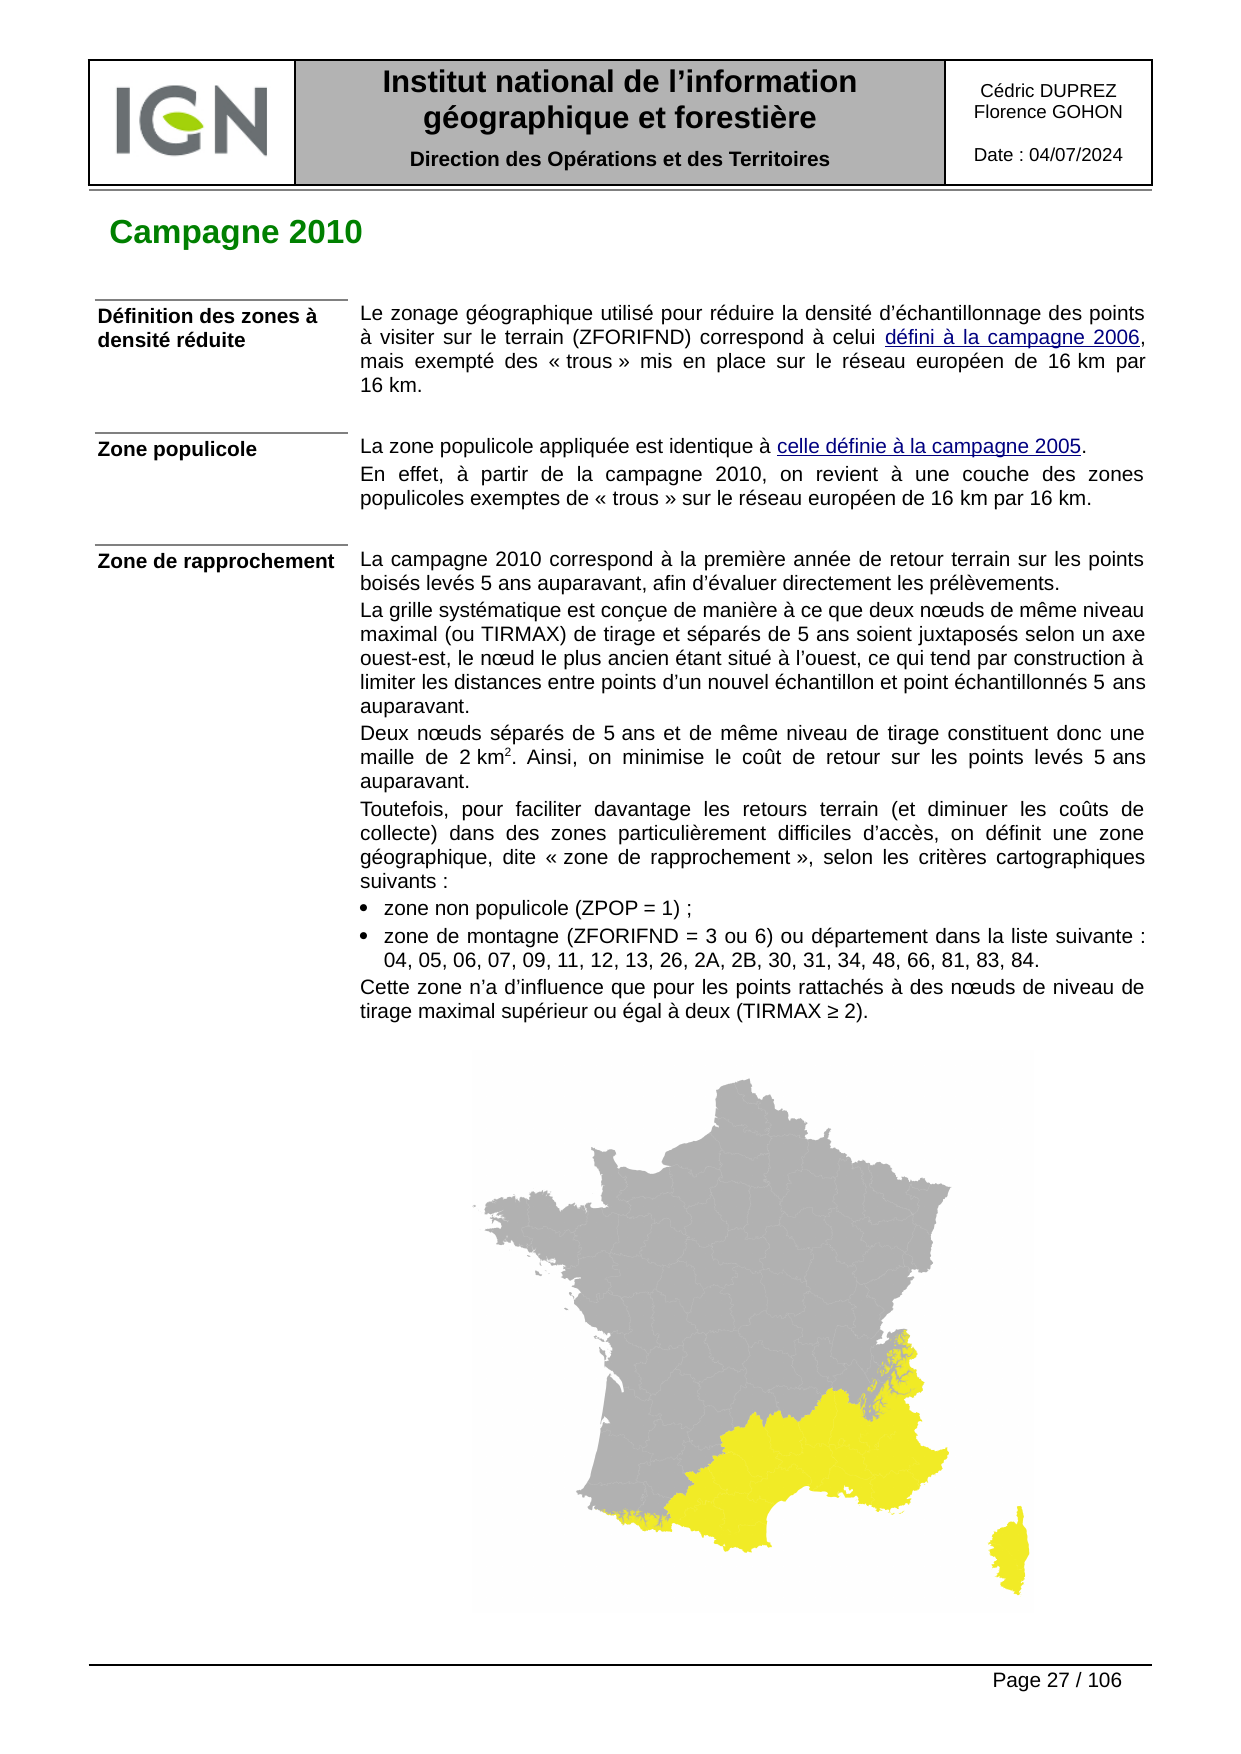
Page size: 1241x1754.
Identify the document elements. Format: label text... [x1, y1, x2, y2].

subtitle Campagne 2010 [88, 190, 1152, 271]
table_cell La zone populicole appliquée est identique à celle définie à la campagne 2005. En effet, à partir de la campagne 2010, on revient à une couche des zones populicoles exemptes de « trous » sur le réseau européen de 16 km par 16 km. [354, 430, 1152, 543]
picture [91, 62, 293, 180]
table_header Le zonage géographique utilisé pour réduire la densité d’échantillonnage des points à visiter sur le terrain (ZFORIFND) correspond à celui défini à la campagne 2006, mais exempté des « trous » mis en place sur le réseau européen de 16 km par 16 km. [354, 298, 1152, 430]
table_header Définition des zones à densité réduite [89, 298, 354, 430]
table_cell Zone de rapprochement [89, 543, 354, 1642]
table_cell La campagne 2010 correspond à la première année de retour terrain sur les points boisés levés 5 ans auparavant, afin d’évaluer directement les prélèvements. La grille systématique est conçue de manière à ce que deux nœuds de même niveau maximal (ou TIRMAX) de tirage et séparés de 5 ans soient juxtaposés selon un axe ouest-est, le nœud le plus ancien étant situé à l’ouest, ce qui tend par construction à limiter les distances entre points d’un nouvel échantillon et point échantillonnés 5 ans auparavant. Deux nœuds séparés de 5 ans et de même niveau de tirage constituent donc une maille de 2 km2. Ainsi, on minimise le coût de retour sur les points levés 5 ans auparavant. Toutefois, pour faciliter davantage les retours terrain (et diminuer les coûts de collecte) dans des zones particulièrement difficiles d’accès, on définit une zone géographique, dite « zone de rapprochement », selon les critères cartographiques suivants : zone non populicole (ZPOP = 1) ; zone de montagne (ZFORIFND = 3 ou 6) ou département dans la liste suivante : 04, 05, 06, 07, 09, 11, 12, 13, 26, 2A, 2B, 30, 31, 34, 48, 66, 81, 83, 84. Cette zone n’a d’influence que pour les points rattachés à des nœuds de niveau de tirage maximal supérieur ou égal à deux (TIRMAX ≥ 2). [354, 543, 1152, 1642]
picture [472, 1050, 1034, 1613]
table_cell Zone populicole [89, 430, 354, 543]
